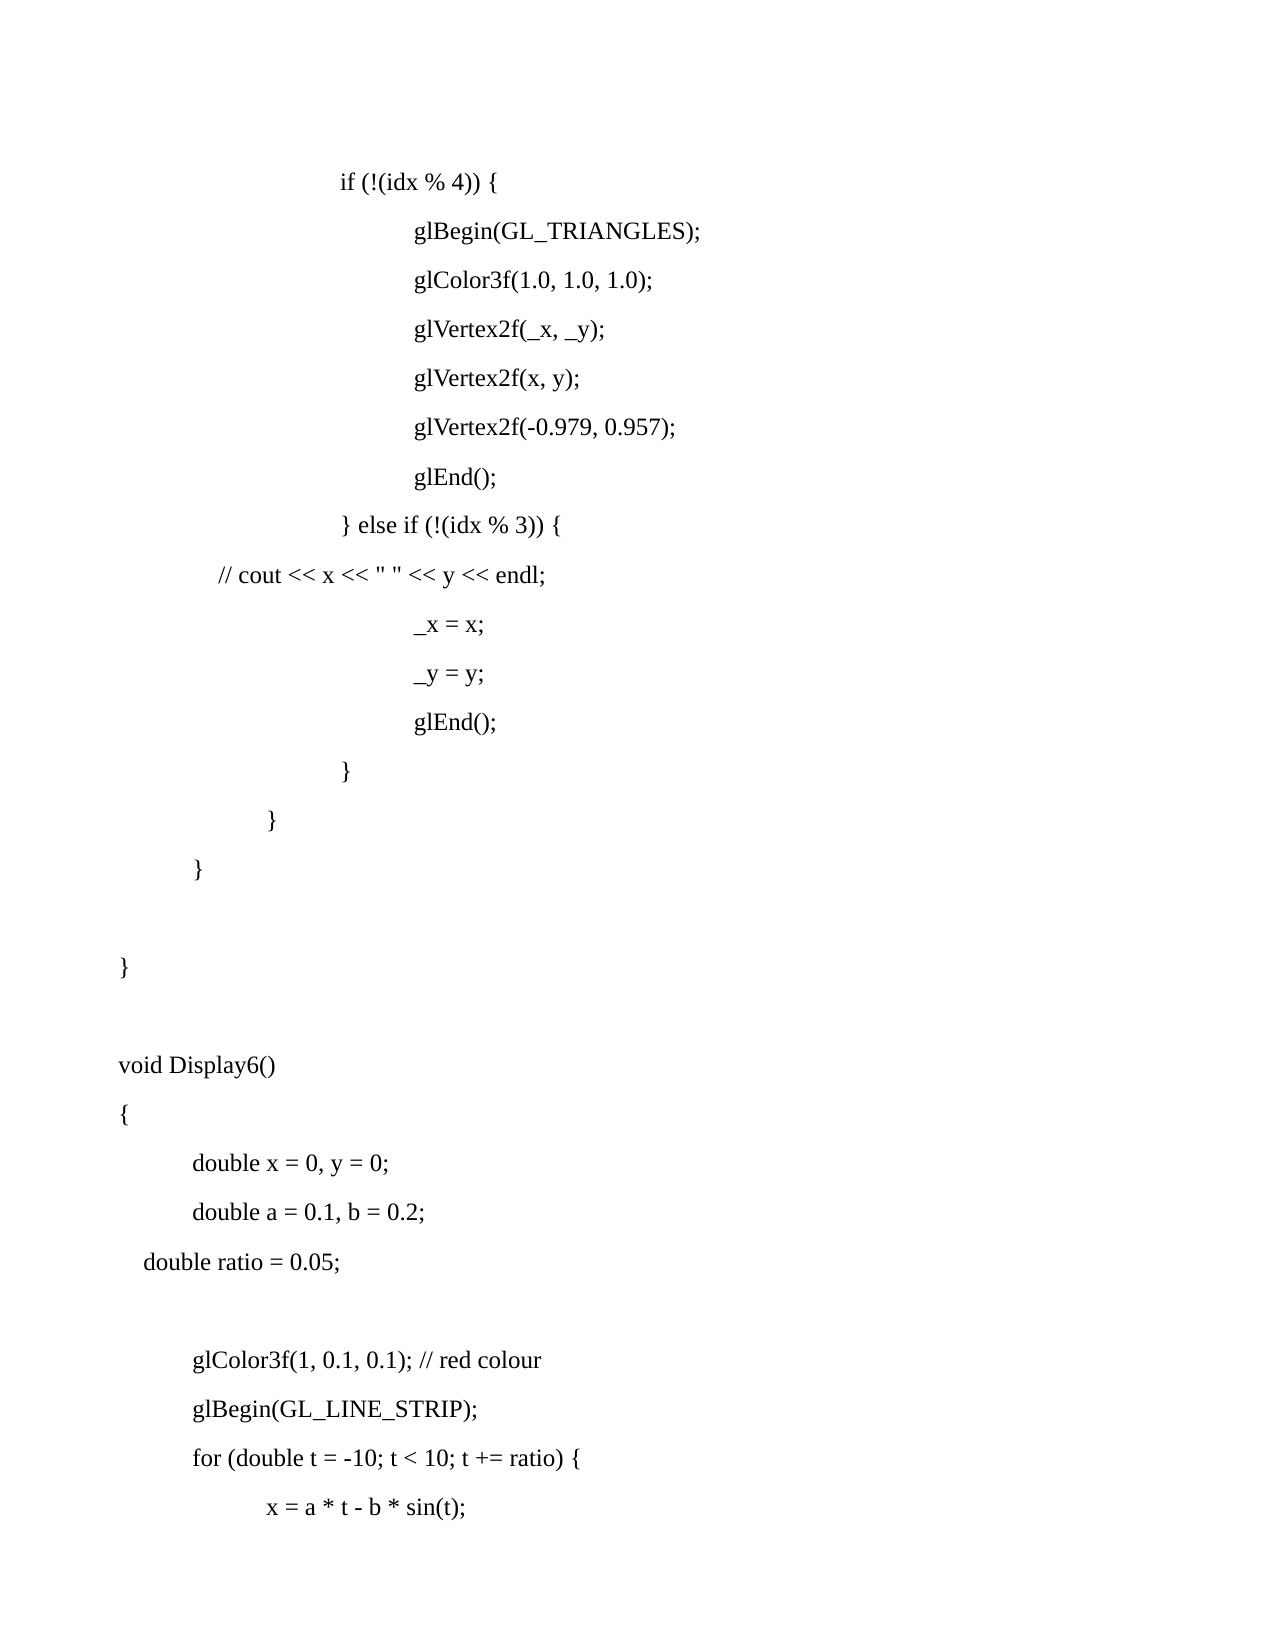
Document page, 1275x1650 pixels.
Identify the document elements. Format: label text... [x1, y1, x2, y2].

text _y = y; [118, 658, 1157, 687]
text glColor3f(1, 0.1, 0.1); // red colour [118, 1345, 1157, 1373]
text glEnd(); [118, 462, 1157, 490]
text glBegin(GL_LINE_STRIP); [118, 1394, 1157, 1422]
text x = a * t - b * sin(t); [118, 1492, 1157, 1521]
text void Display6() [118, 1050, 1157, 1079]
text double a = 0.1, b = 0.2; [118, 1197, 1157, 1226]
text glVertex2f(_x, _y); [118, 314, 1157, 343]
text glVertex2f(x, y); [118, 363, 1157, 392]
text glEnd(); [118, 707, 1157, 736]
text // cout << x << " " << y << endl; [118, 560, 1157, 588]
text glBegin(GL_TRIANGLES); [118, 216, 1157, 245]
text } [118, 952, 1157, 981]
text glVertex2f(-0.979, 0.957); [118, 412, 1157, 441]
text { [118, 1099, 1157, 1128]
text double ratio = 0.05; [118, 1247, 1157, 1275]
text } [118, 805, 1157, 834]
text } [118, 756, 1157, 785]
text glColor3f(1.0, 1.0, 1.0); [118, 265, 1157, 294]
text } else if (!(idx % 3)) { [118, 511, 1157, 539]
text } [118, 854, 1157, 883]
text double x = 0, y = 0; [118, 1148, 1157, 1177]
text _x = x; [118, 609, 1157, 637]
text for (double t = -10; t < 10; t += ratio) { [118, 1443, 1157, 1472]
text if (!(idx % 4)) { [118, 167, 1157, 196]
